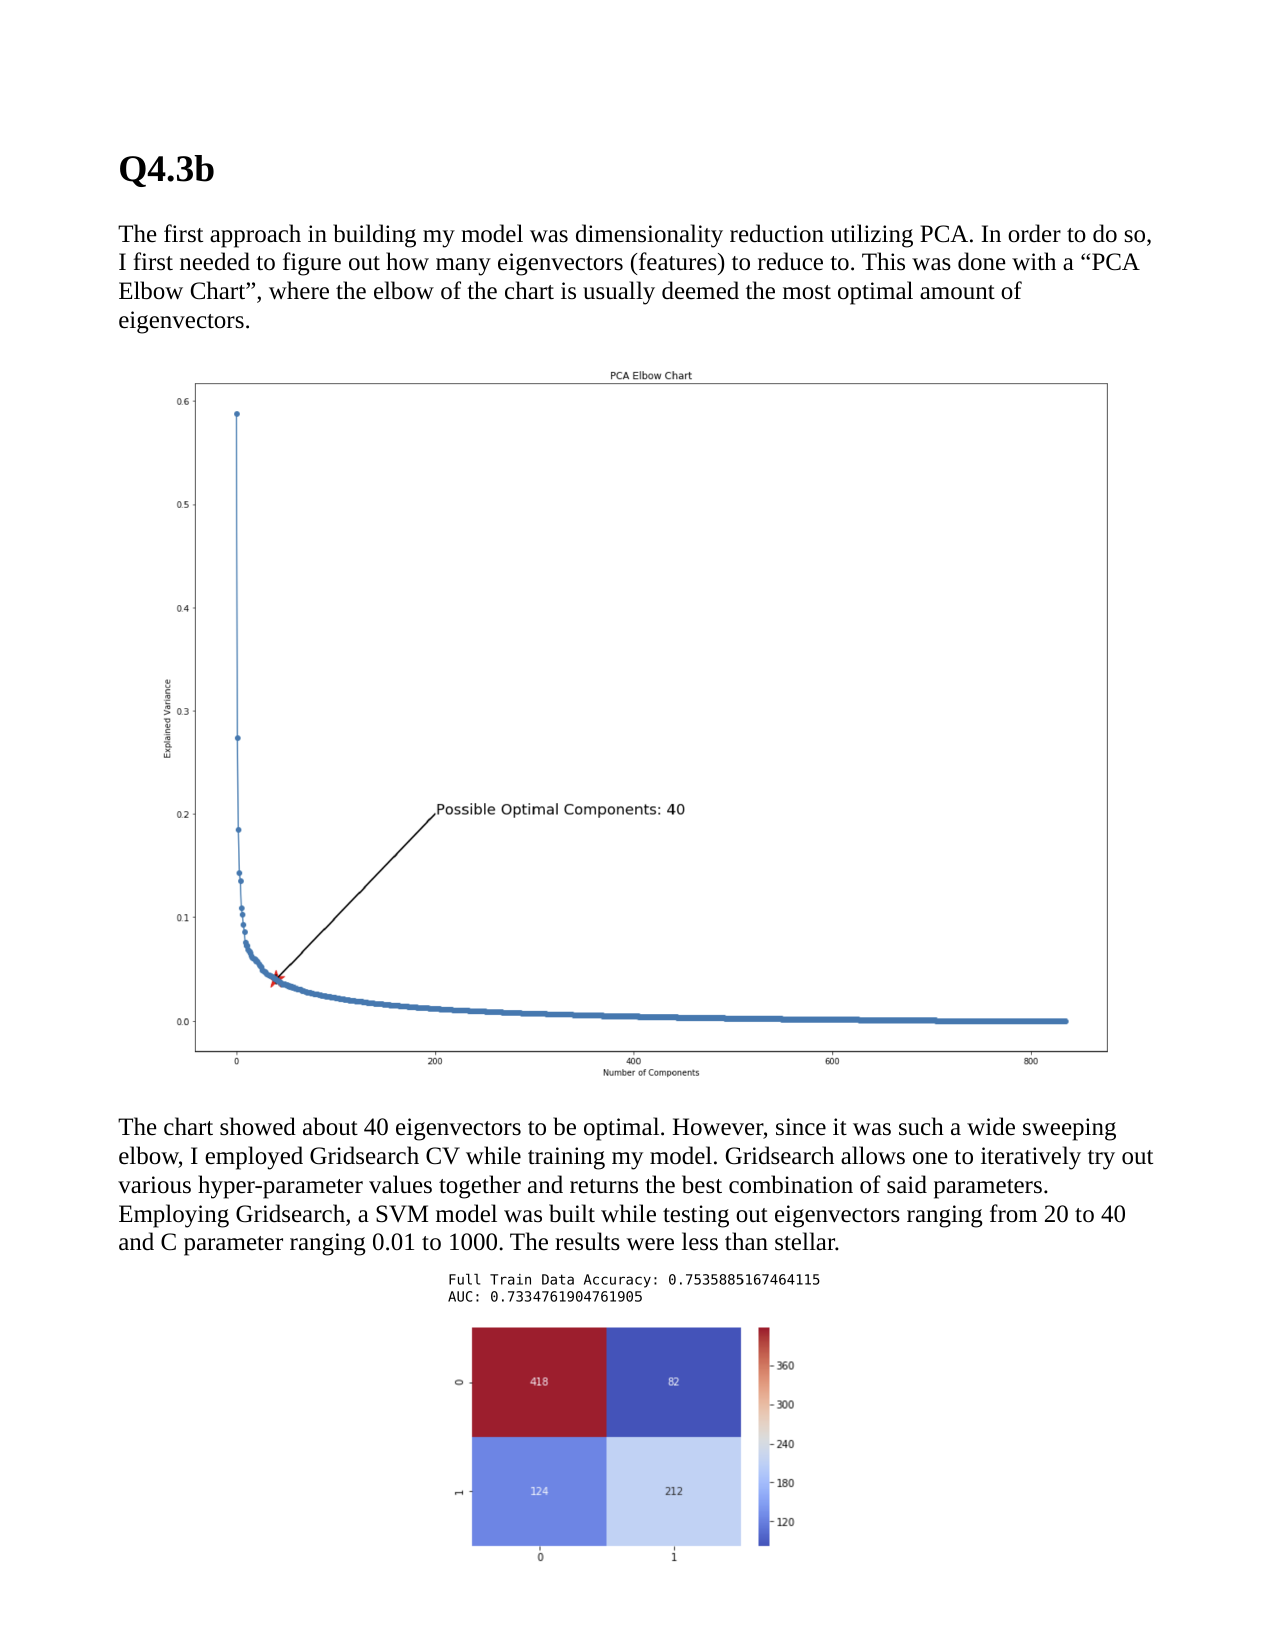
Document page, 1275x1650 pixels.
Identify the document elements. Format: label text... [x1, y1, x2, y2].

picture [427, 1256, 848, 1598]
picture [151, 362, 1124, 1084]
text The chart showed about 40 eigenvectors to be optimal. However, since it was such a wide sweeping elbow, I employed Gridsearch CV while training my model. Gridsearch allows one to iteratively try out various hyper-parameter values together and returns the best combination of said parameters. Employing Gridsearch, a SVM model was built while testing out eigenvectors ranging from 20 to 40 and C parameter ranging 0.01 to 1000. The results were less than stellar. [118, 1112, 1157, 1256]
text Q4.3b [118, 147, 1157, 190]
text The first approach in building my model was dimensionality reduction utilizing PCA. In order to do so, I first needed to figure out how many eigenvectors (features) to reduce to. This was done with a “PCA Elbow Chart”, where the elbow of the chart is usually deemed the most optimal amount of eigenvectors. [118, 219, 1157, 334]
